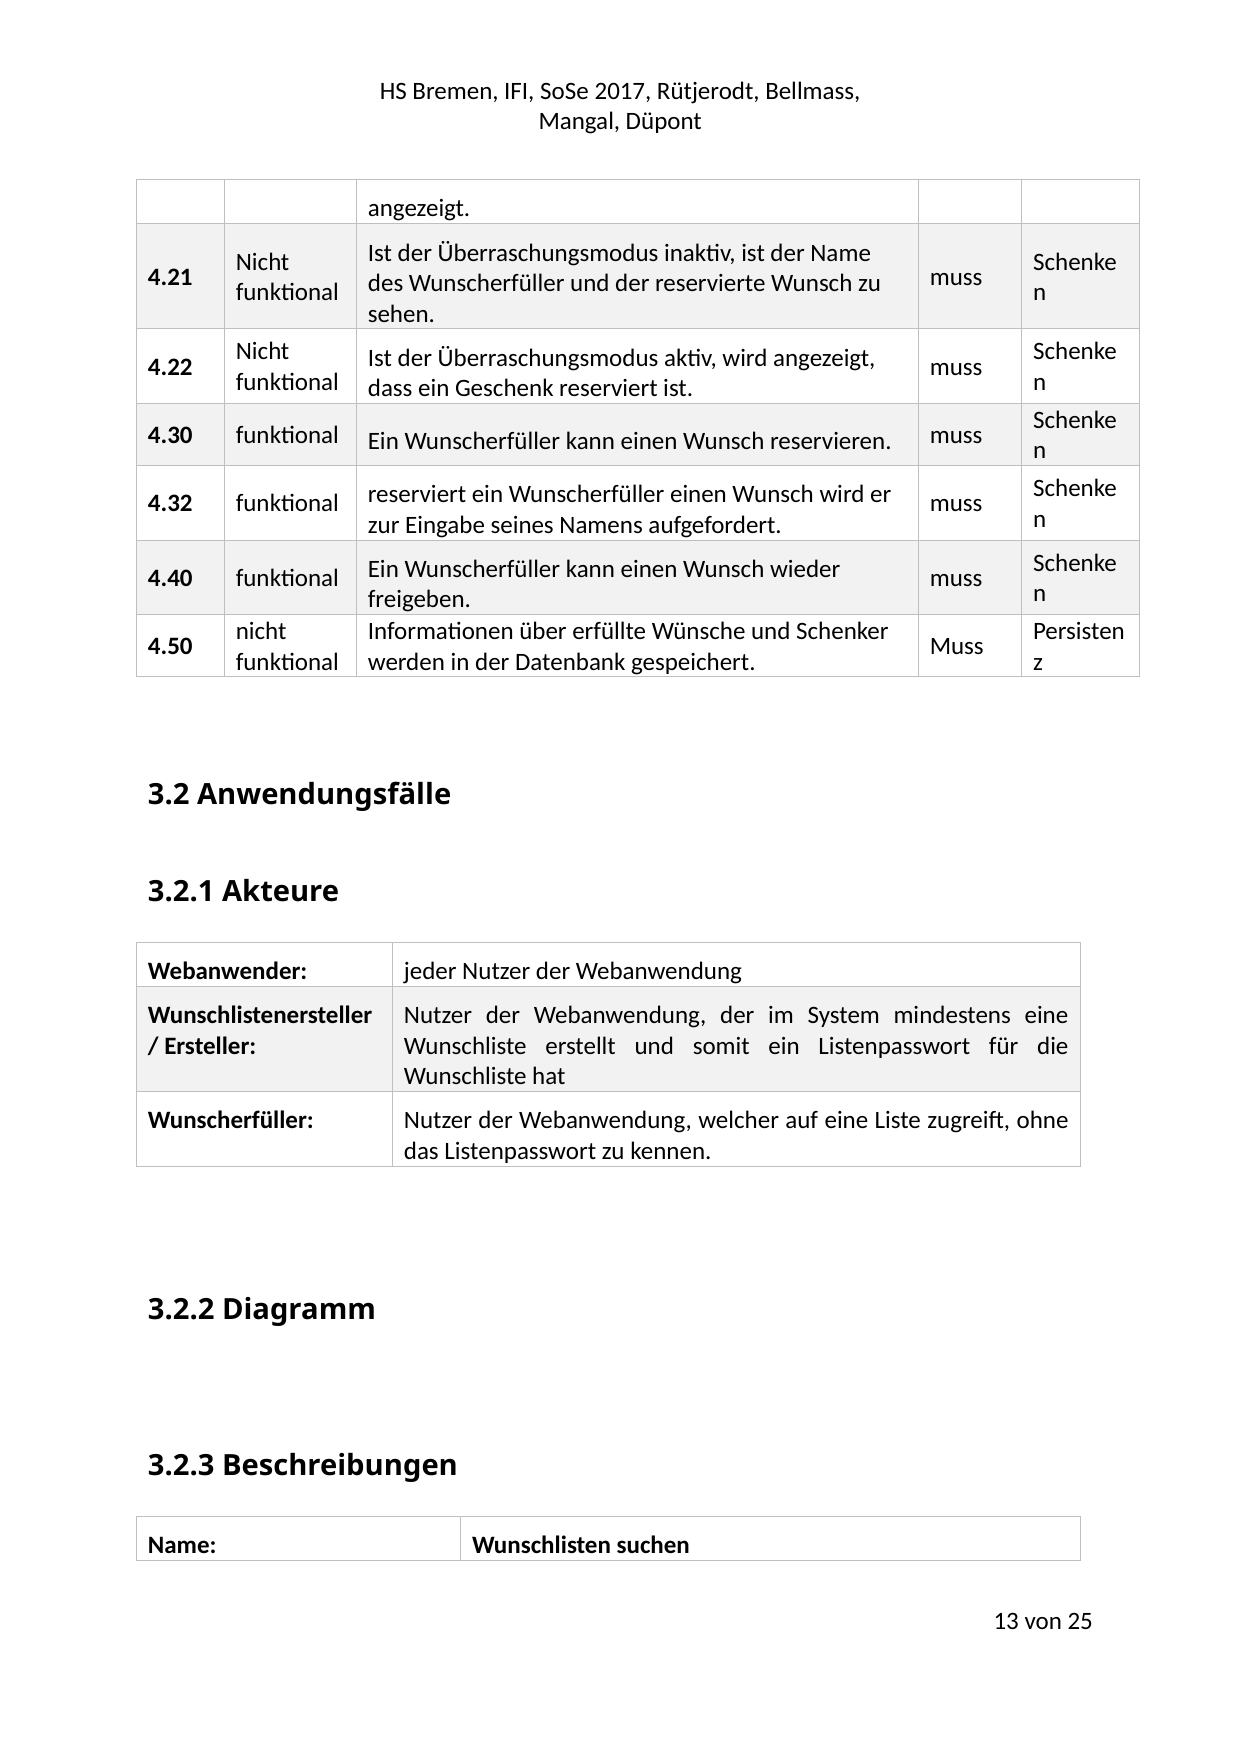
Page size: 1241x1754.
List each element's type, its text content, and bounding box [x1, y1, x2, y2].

table_cell [1022, 180, 1139, 223]
table_cell 4.30 [137, 404, 224, 465]
table_cell Informationen über erfüllte Wünsche und Schenker werden in der Datenbank gespeichert. [357, 615, 918, 676]
subtitle 3.2 Anwendungsfälle [148, 773, 1093, 813]
subtitle 3.2.1 Akteure [148, 870, 1093, 909]
table_cell muss [919, 329, 1021, 403]
table_cell [137, 180, 224, 223]
table_cell muss [919, 466, 1021, 539]
table_header jeder Nutzer der Webanwendung [393, 943, 1080, 986]
table_cell Schenken [1022, 466, 1139, 539]
table_cell angezeigt. [357, 180, 918, 223]
table_cell muss [919, 404, 1021, 465]
table_cell funktional [225, 404, 356, 465]
table_cell 4.22 [137, 329, 224, 403]
table_header Name: [137, 1517, 460, 1560]
table_cell Nutzer der Webanwendung, welcher auf eine Liste zugreift, ohne das Listenpasswort zu kennen. [393, 1092, 1080, 1166]
table_header Wunschlisten suchen [461, 1517, 1080, 1560]
table_cell Schenken [1022, 404, 1139, 465]
table_cell Wunscherfüller: [137, 1092, 392, 1166]
table_cell 4.50 [137, 615, 224, 676]
table_cell Ein Wunscherfüller kann einen Wunsch wieder freigeben. [357, 541, 918, 614]
table_cell Wunschlistenersteller/ Ersteller: [137, 987, 392, 1091]
table_cell Nutzer der Webanwendung, der im System mindestens eine Wunschliste erstellt und somit ein Listenpasswort für die Wunschliste hat [393, 987, 1080, 1091]
table_cell Ein Wunscherfüller kann einen Wunsch reservieren. [357, 404, 918, 465]
table_cell funktional [225, 466, 356, 539]
table_cell Schenken [1022, 329, 1139, 403]
subtitle 3.2.3 Beschreibungen [148, 1444, 1093, 1483]
table_cell Nicht funktional [225, 329, 356, 403]
table_cell 4.32 [137, 466, 224, 539]
table_cell funktional [225, 541, 356, 614]
table_cell Nicht funktional [225, 224, 356, 328]
table_cell nicht funktional [225, 615, 356, 676]
table_cell Ist der Überraschungsmodus aktiv, wird angezeigt, dass ein Geschenk reserviert ist. [357, 329, 918, 403]
table_cell muss [919, 224, 1021, 328]
table_cell [919, 180, 1021, 223]
table_cell Persistenz [1022, 615, 1139, 676]
table_header Webanwender: [137, 943, 392, 986]
table_cell muss [919, 541, 1021, 614]
subtitle 3.2.2 Diagramm [148, 1289, 1093, 1328]
table_cell reserviert ein Wunscherfüller einen Wunsch wird er zur Eingabe seines Namens aufgefordert. [357, 466, 918, 539]
table_cell Muss [919, 615, 1021, 676]
table_cell Schenken [1022, 541, 1139, 614]
table_cell Schenken [1022, 224, 1139, 328]
table_cell Ist der Überraschungsmodus inaktiv, ist der Name des Wunscherfüller und der reservierte Wunsch zu sehen. [357, 224, 918, 328]
table_cell 4.21 [137, 224, 224, 328]
table_cell [225, 180, 356, 223]
table_cell 4.40 [137, 541, 224, 614]
